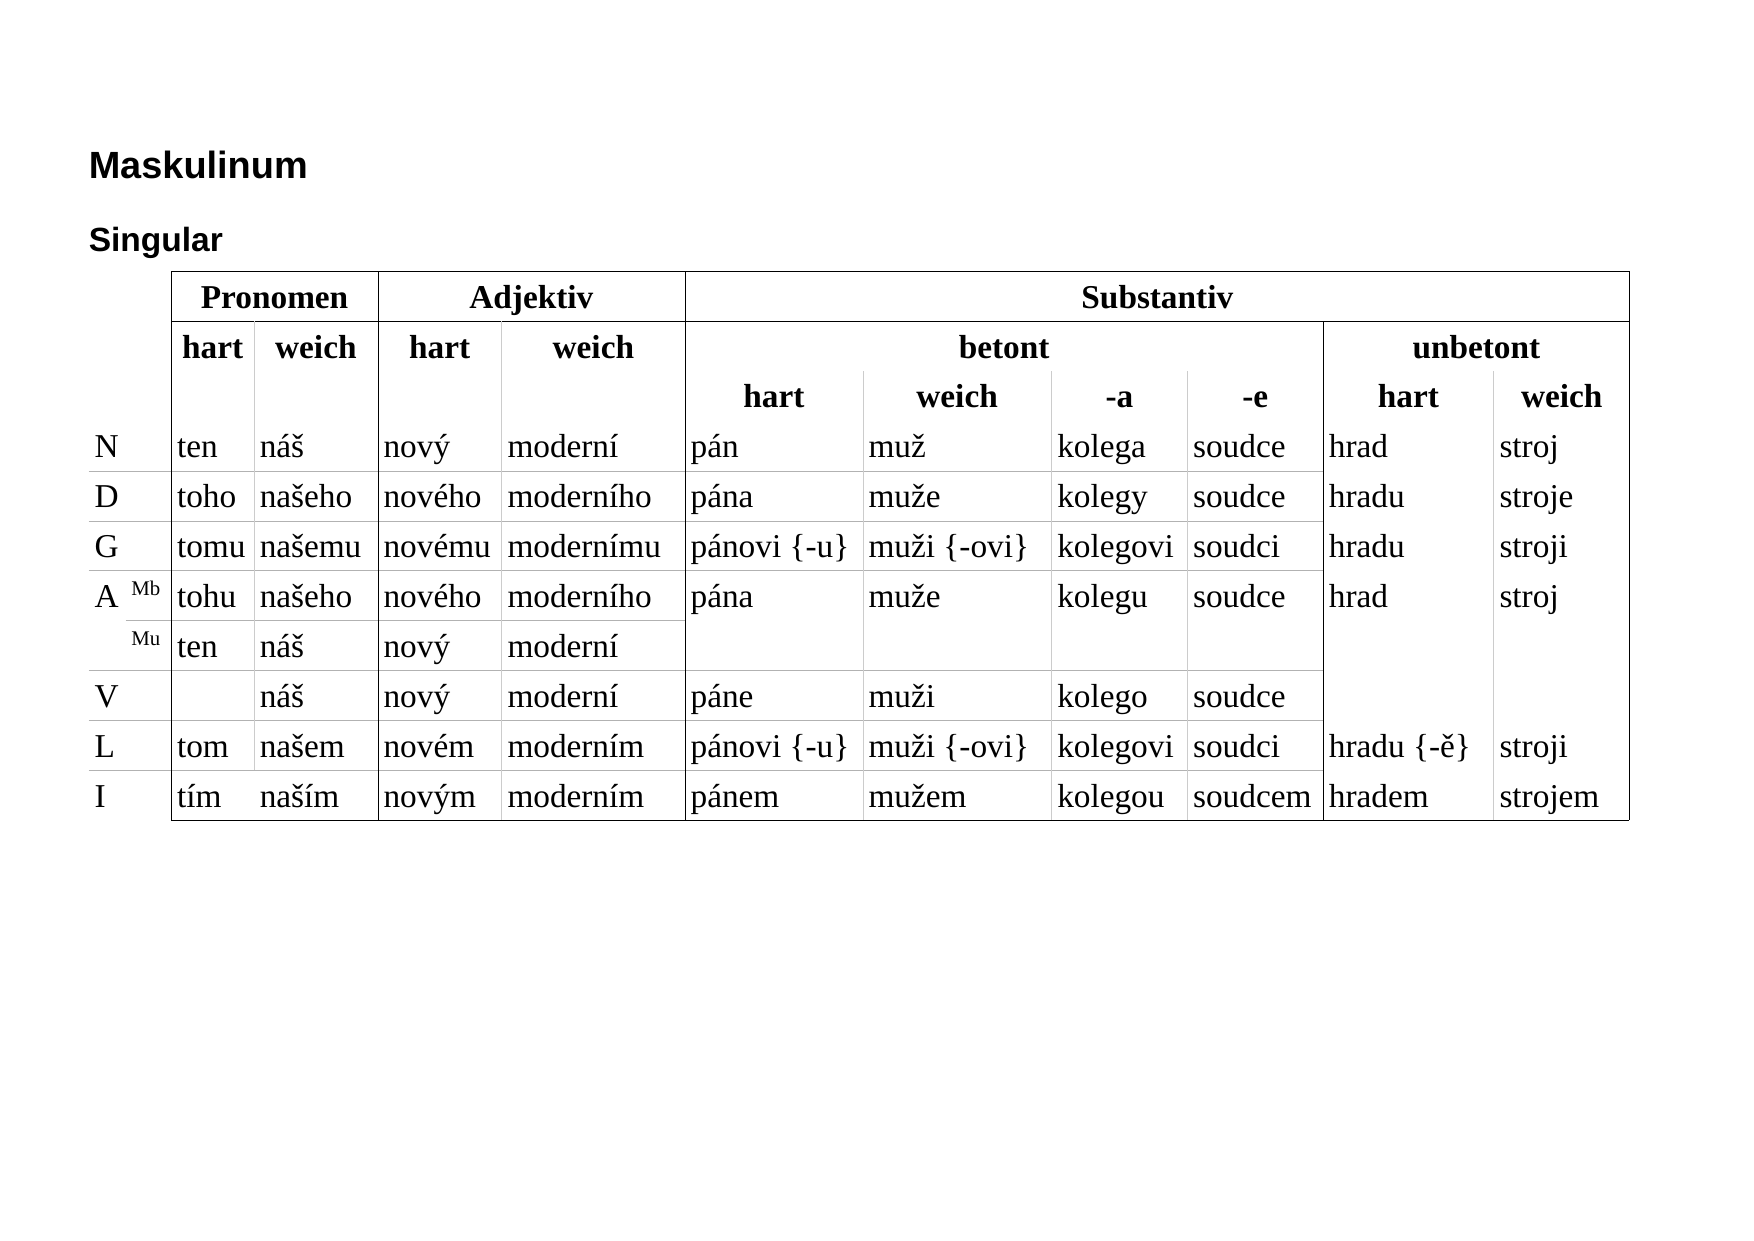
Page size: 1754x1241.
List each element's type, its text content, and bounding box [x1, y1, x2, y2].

table_cell soudcem [1188, 771, 1323, 820]
subtitle Maskulinum [88, 143, 1665, 187]
table_cell našem [255, 721, 378, 770]
table_cell novém [379, 721, 501, 770]
table_cell kolegou [1052, 771, 1187, 820]
table_cell naším [254, 771, 378, 820]
table_cell V [89, 671, 171, 720]
table_cell muž [864, 421, 1051, 471]
table_cell ten [172, 421, 254, 471]
table_cell soudce [1188, 421, 1323, 471]
table_cell moderní [502, 671, 685, 720]
table_header Substantiv [686, 272, 1629, 321]
table_cell pánovi {-u} [686, 721, 863, 770]
subtitle Singular [88, 220, 1665, 259]
table_cell stroje [1494, 471, 1629, 521]
table_cell pánem [686, 771, 863, 820]
table_cell náš [255, 621, 378, 670]
table_cell páne [686, 671, 863, 720]
table_cell moderním [502, 721, 685, 770]
table_cell Mb [126, 571, 171, 620]
table_cell hradem [1324, 770, 1493, 820]
table_header Adjektiv [379, 272, 685, 321]
table_cell weich [502, 322, 685, 421]
table_cell modernímu [502, 522, 685, 570]
table_cell [1494, 620, 1629, 670]
table_cell kolegy [1052, 472, 1187, 521]
table_cell weich [255, 322, 378, 421]
table_cell pánovi {-u} [686, 522, 863, 570]
table_cell [89, 321, 171, 421]
table_cell pána [686, 472, 863, 521]
table_cell hart [686, 371, 863, 421]
table_cell N [89, 421, 171, 471]
table_cell kolega [1052, 421, 1187, 471]
table_cell stroj [1494, 421, 1629, 471]
table_cell moderní [502, 421, 685, 471]
table_cell kolegovi [1052, 721, 1187, 770]
table_cell náš [255, 421, 378, 471]
table_cell našeho [255, 571, 378, 620]
table_cell A [89, 571, 126, 670]
table_cell muže [864, 571, 1051, 670]
table_cell tom [172, 721, 254, 770]
table_cell moderního [502, 571, 685, 620]
table_header [89, 271, 171, 321]
table_cell náš [255, 671, 378, 720]
table_cell soudce [1188, 671, 1323, 720]
table_cell stroji [1494, 521, 1629, 570]
table_cell hart [172, 322, 254, 421]
table_cell ten [172, 621, 254, 670]
table_cell moderním [502, 771, 685, 820]
table_cell muži {-ovi} [864, 522, 1051, 570]
table_cell stroji [1494, 720, 1629, 770]
table_cell muži [864, 671, 1051, 720]
table_cell hradu [1324, 521, 1493, 570]
table_cell kolegovi [1052, 522, 1187, 570]
table_cell G [89, 522, 171, 570]
table_cell moderní [502, 621, 685, 670]
table_cell -e [1188, 371, 1323, 421]
table_cell novým [379, 771, 501, 820]
table_cell muže [864, 472, 1051, 521]
table_cell novému [379, 522, 501, 570]
table_cell weich [1494, 371, 1629, 421]
table_cell mužem [864, 771, 1051, 820]
table_cell tomu [172, 522, 254, 570]
table_cell hrad [1324, 570, 1493, 670]
table_cell tohu [172, 571, 254, 620]
table_cell moderního [502, 472, 685, 521]
table_cell pán [686, 421, 863, 471]
table_cell betont [686, 322, 1323, 371]
table_cell unbetont [1324, 322, 1629, 371]
table_cell našemu [255, 522, 378, 570]
table_cell hradu [1324, 471, 1493, 521]
table_cell tím [172, 771, 254, 820]
table_cell hart [379, 322, 501, 421]
table_cell hart [1324, 371, 1493, 421]
table_cell soudci [1188, 721, 1323, 770]
table_cell [1494, 670, 1629, 720]
table_cell L [89, 721, 171, 770]
table_cell našeho [255, 472, 378, 521]
table_cell soudce [1188, 472, 1323, 521]
table_cell D [89, 472, 171, 521]
table_cell [1324, 670, 1493, 720]
table_header Pronomen [172, 272, 378, 321]
table_cell kolego [1052, 671, 1187, 720]
table_cell stroj [1494, 570, 1629, 620]
table_cell strojem [1494, 770, 1629, 820]
table_cell pána [686, 571, 863, 670]
table_cell nového [379, 571, 501, 620]
table_cell I [89, 771, 171, 820]
table_cell hradu {-ě} [1324, 720, 1493, 770]
table_cell muži {-ovi} [864, 721, 1051, 770]
table_cell nový [379, 621, 501, 670]
table_cell nového [379, 472, 501, 521]
table_cell Mu [126, 621, 171, 670]
table_cell -a [1052, 371, 1187, 421]
table_cell nový [379, 421, 501, 471]
table_cell weich [864, 371, 1051, 421]
table_cell kolegu [1052, 571, 1187, 670]
table_cell nový [379, 671, 501, 720]
table_cell [172, 671, 254, 720]
table_cell hrad [1324, 421, 1493, 471]
table_cell soudci [1188, 522, 1323, 570]
table_cell toho [172, 472, 254, 521]
table_cell soudce [1188, 571, 1323, 670]
